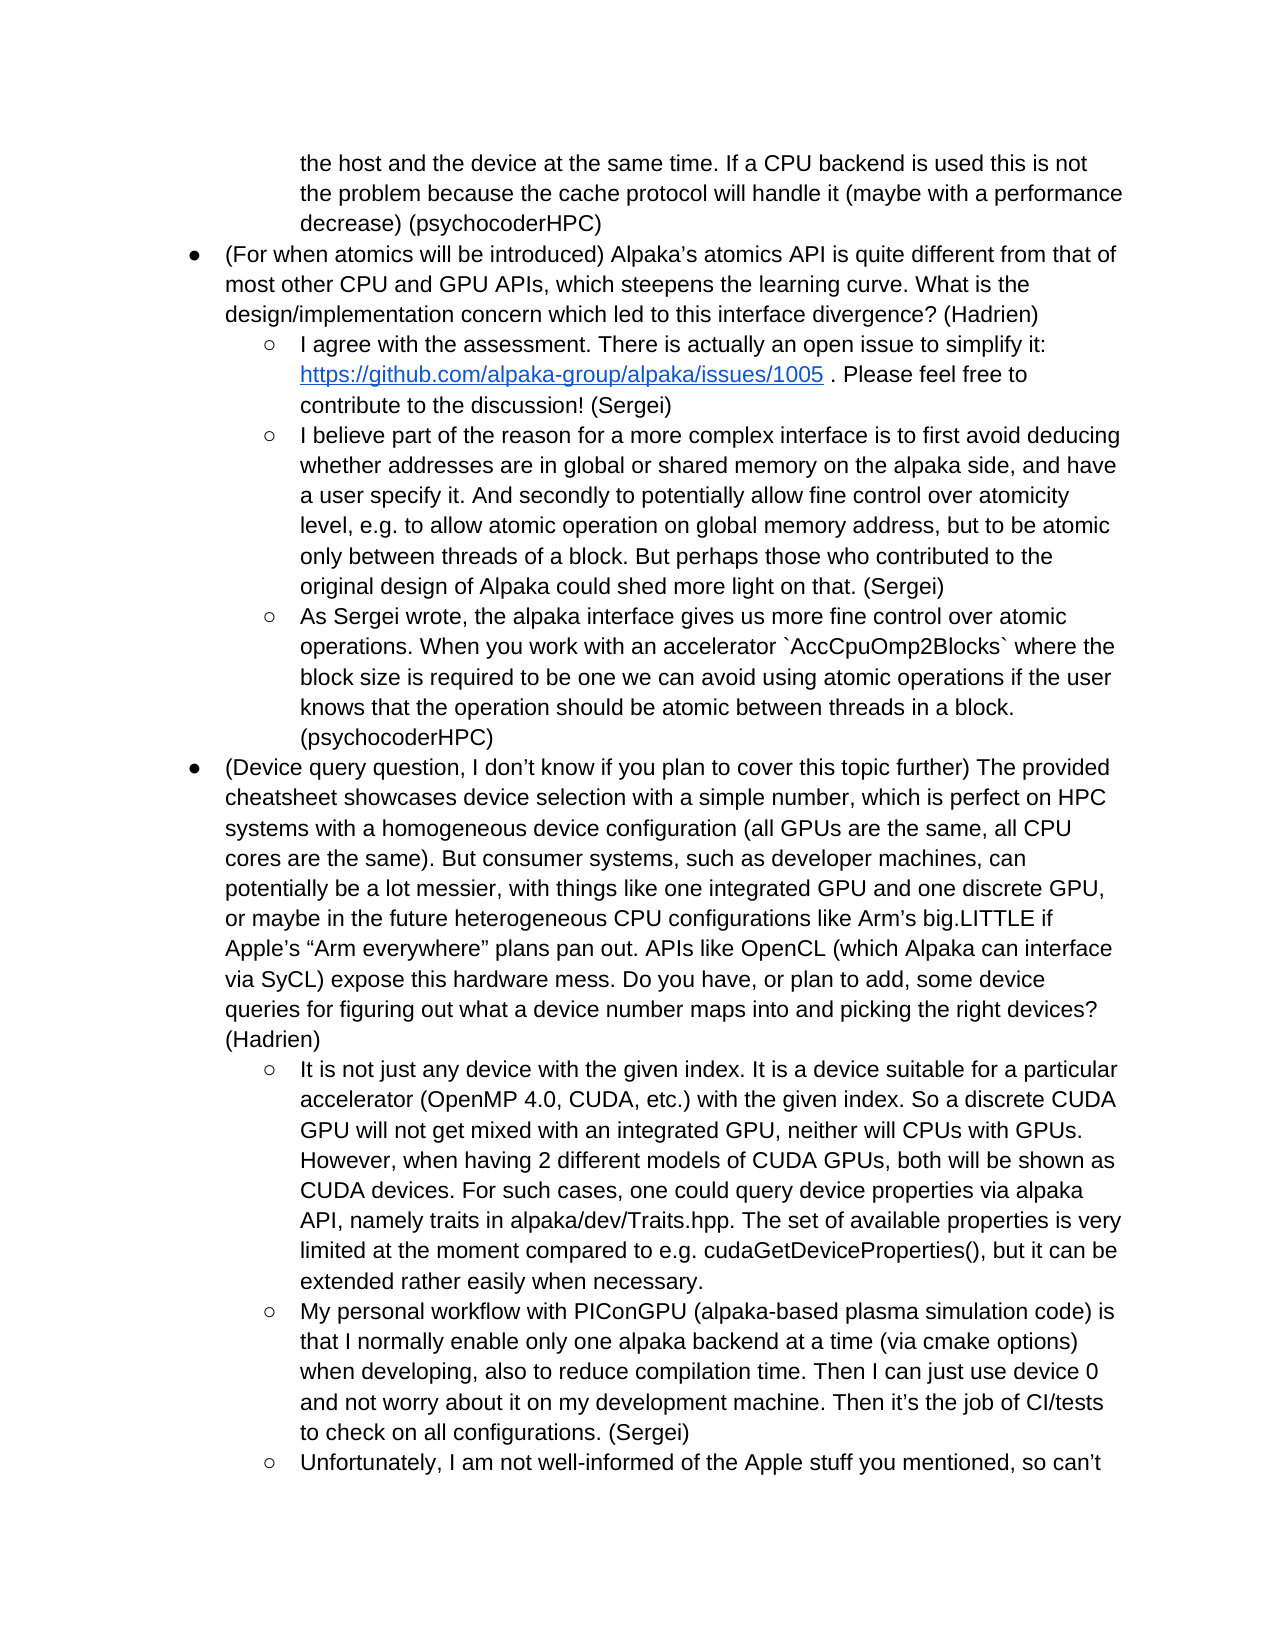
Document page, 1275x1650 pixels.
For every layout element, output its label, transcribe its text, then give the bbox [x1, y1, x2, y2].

list I agree with the assessment. There is actually an open issue to simplify it: https://github.com/alpaka-group/alpaka/issues/1005 . Please feel free to contribute to the discussion! (Sergei) [262, 331, 1125, 418]
list I believe part of the reason for a more complex interface is to first avoid deducing whether addresses are in global or shared memory on the alpaka side, and have a user specify it. And secondly to potentially allow fine control over atomicity level, e.g. to allow atomic operation on global memory address, but to be atomic only between threads of a block. But perhaps those who contributed to the original design of Alpaka could shed more light on that. (Sergei) [262, 422, 1125, 599]
list Unfortunately, I am not well-informed of the Apple stuff you mentioned, so can’t [262, 1449, 1125, 1475]
list As Sergei wrote, the alpaka interface gives us more fine control over atomic operations. When you work with an accelerator `AccCpuOmp2Blocks` where the block size is required to be one we can avoid using atomic operations if the user knows that the operation should be atomic between threads in a block. (psychocoderHPC) [262, 603, 1125, 750]
list It is not just any device with the given index. It is a device suitable for a particular accelerator (OpenMP 4.0, CUDA, etc.) with the given index. So a discrete CUDA GPU will not get mixed with an integrated GPU, neither will CPUs with GPUs. However, when having 2 different models of CUDA GPUs, both will be shown as CUDA devices. For such cases, one could query device properties via alpaka API, namely traits in alpaka/dev/Traits.hpp. The set of available properties is very limited at the moment compared to e.g. cudaGetDeviceProperties(), but it can be extended rather easily when necessary. [262, 1056, 1125, 1294]
list (For when atomics will be introduced) Alpaka’s atomics API is quite different from that of most other CPU and GPU APIs, which steepens the learning curve. What is the design/implementation concern which led to this interface divergence? (Hadrien) [187, 241, 1125, 327]
list My personal workflow with PIConGPU (alpaka-based plasma simulation code) is that I normally enable only one alpaka backend at a time (via cmake options) when developing, also to reduce compilation time. Then I can just use device 0 and not worry about it on my development machine. Then it’s the job of CI/tests to check on all configurations. (Sergei) [262, 1298, 1125, 1445]
list the host and the device at the same time. If a CPU backend is used this is not the problem because the cache protocol will handle it (maybe with a performance decrease) (psychocoderHPC) [262, 150, 1125, 237]
list (Device query question, I don’t know if you plan to cover this topic further) The provided cheatsheet showcases device selection with a simple number, which is perfect on HPC systems with a homogeneous device configuration (all GPUs are the same, all CPU cores are the same). But consumer systems, such as developer machines, can potentially be a lot messier, with things like one integrated GPU and one discrete GPU, or maybe in the future heterogeneous CPU configurations like Arm’s big.LITTLE if Apple’s “Arm everywhere” plans pan out. APIs like OpenCL (which Alpaka can interface via SyCL) expose this hardware mess. Do you have, or plan to add, some device queries for figuring out what a device number maps into and picking the right devices? (Hadrien) [187, 754, 1125, 1052]
